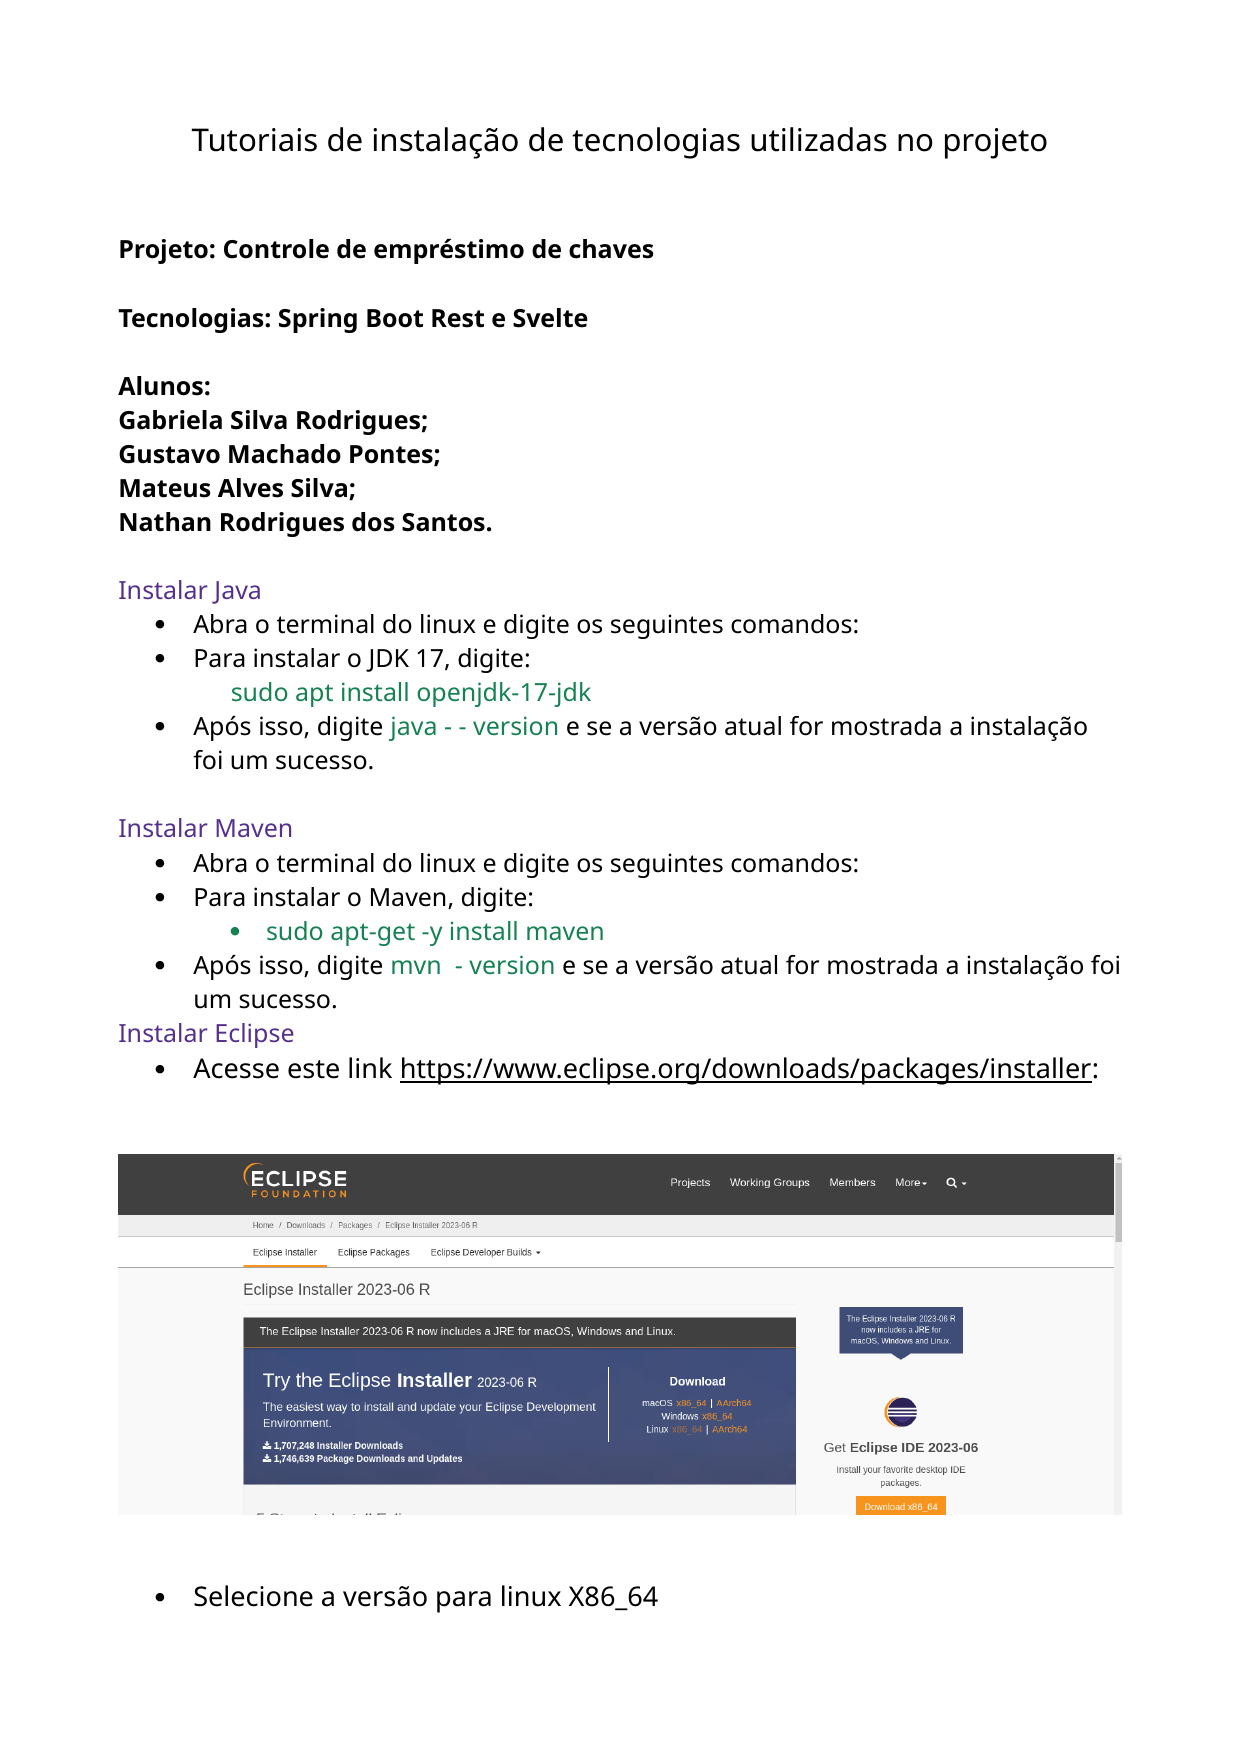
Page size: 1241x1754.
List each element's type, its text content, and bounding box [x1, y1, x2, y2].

list Abra o terminal do linux e digite os seguintes comandos: [156, 845, 1122, 879]
text Alunos: Gabriela Silva Rodrigues; [118, 368, 1122, 436]
text Instalar Eclipse [118, 1016, 1122, 1049]
text Projeto: Controle de empréstimo de chaves [118, 232, 1122, 266]
list Após isso, digite mvn - version e se a versão atual for mostrada a instalação foi um sucesso. [156, 947, 1122, 1016]
list Após isso, digite java - - version e se a versão atual for mostrada a instalação foi um sucesso. [156, 709, 1122, 777]
text Tutoriais de instalação de tecnologias utilizadas no projeto [118, 118, 1122, 161]
list Para instalar o Maven, digite: [156, 879, 1122, 913]
picture [118, 1154, 1123, 1515]
text Gustavo Machado Pontes; [118, 436, 1122, 471]
list Selecione a versão para linux X86_64 [156, 1578, 1122, 1614]
text Tecnologias: Spring Boot Rest e Svelte [118, 300, 1122, 334]
list Para instalar o JDK 17, digite: [156, 641, 1122, 675]
text Instalar Maven [118, 811, 1122, 845]
list Abra o terminal do linux e digite os seguintes comandos: [156, 607, 1122, 641]
list sudo apt-get -y install maven [231, 913, 1122, 947]
text Instalar Java [118, 573, 1122, 607]
text sudo apt install openjdk-17-jdk [231, 675, 1122, 709]
list Acesse este link https://www.eclipse.org/downloads/packages/installer: [156, 1049, 1122, 1086]
text Mateus Alves Silva; Nathan Rodrigues dos Santos. [118, 471, 1122, 539]
